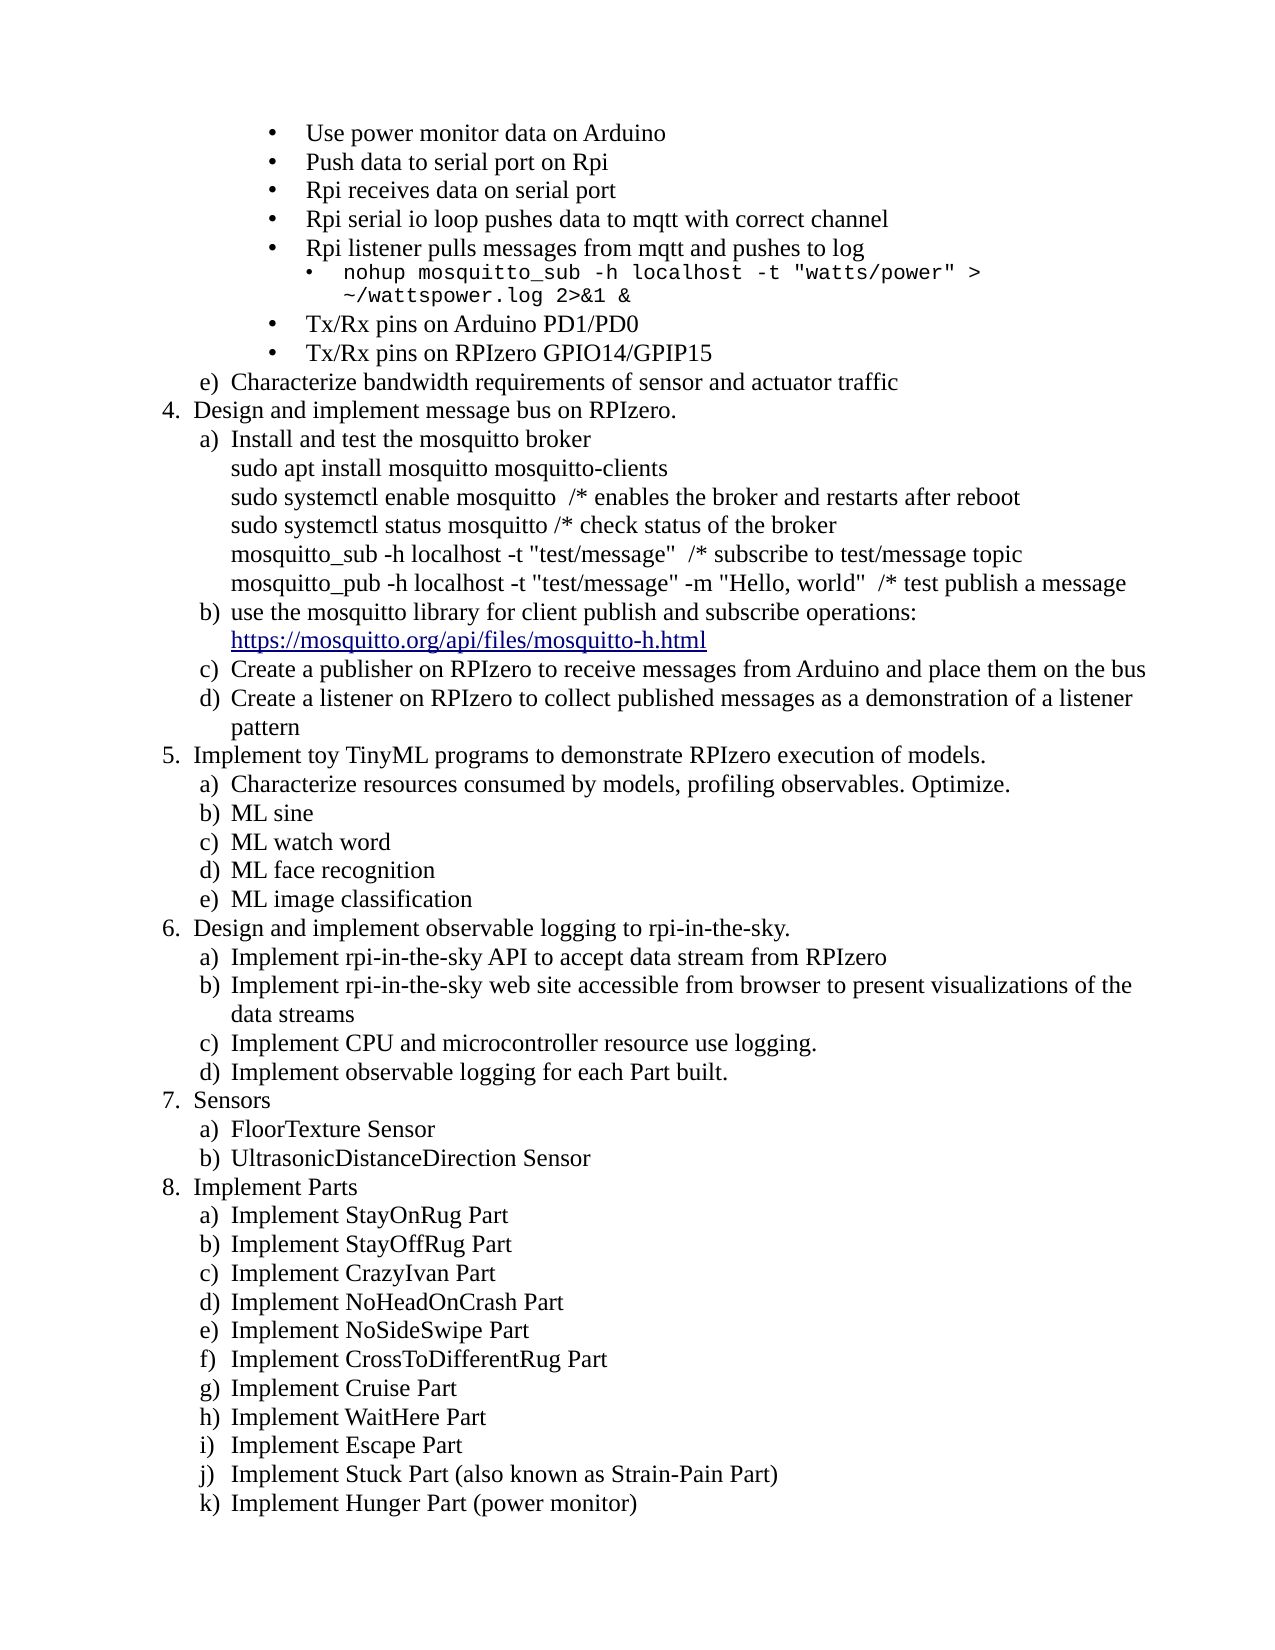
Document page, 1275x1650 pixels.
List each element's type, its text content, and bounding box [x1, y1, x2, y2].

list Tx/Rx pins on RPIzero GPIO14/GPIP15 [268, 338, 1157, 367]
list ML image classification [193, 884, 1157, 913]
list Implement StayOffRug Part [193, 1229, 1157, 1258]
list Tx/Rx pins on Arduino PD1/PD0 [268, 309, 1157, 338]
list Push data to serial port on Rpi [268, 147, 1157, 176]
list ML sine [193, 798, 1157, 827]
list Install and test the mosquitto broker sudo apt install mosquitto mosquitto-clients sudo systemctl enable mosquitto /* enables the broker and restarts after reboot sudo systemctl status mosquitto /* check status of the broker mosquitto_sub -h localhost -t "test/message" /* subscribe to test/message topic mosquitto_pub -h localhost -t "test/message" -m "Hello, world" /* test publish a message [193, 424, 1157, 597]
list Implement observable logging for each Part built. [193, 1057, 1157, 1085]
list Implement WaitHere Part [193, 1402, 1157, 1430]
list Characterize bandwidth requirements of sensor and actuator traffic [193, 367, 1157, 395]
list ML face recognition [193, 855, 1157, 884]
list Design and implement observable logging to rpi-in-the-sky. [156, 913, 1157, 942]
list Use power monitor data on Arduino [268, 118, 1157, 147]
list ML watch word [193, 827, 1157, 855]
list Implement CrossToDifferentRug Part [193, 1344, 1157, 1373]
list Implement rpi-in-the-sky web site accessible from browser to present visualizations of the data streams [193, 970, 1157, 1028]
list Design and implement message bus on RPIzero. [156, 395, 1157, 424]
list Implement Cruise Part [193, 1373, 1157, 1402]
list nohup mosquitto_sub -h localhost -t "watts/power" > ~/wattspower.log 2>&1 & [306, 262, 1157, 309]
list Implement StayOnRug Part [193, 1200, 1157, 1229]
list Create a publisher on RPIzero to receive messages from Arduino and place them on the bus [193, 654, 1157, 683]
list Rpi receives data on serial port [268, 176, 1157, 204]
list UltrasonicDistanceDirection Sensor [193, 1143, 1157, 1172]
list FloorTexture Sensor [193, 1114, 1157, 1143]
list use the mosquitto library for client publish and subscribe operations: https://mosquitto.org/api/files/mosquitto-h.html [193, 597, 1157, 654]
list Implement Parts [156, 1172, 1157, 1200]
list Implement toy TinyML programs to demonstrate RPIzero execution of models. [156, 740, 1157, 769]
list Implement NoHeadOnCrash Part [193, 1287, 1157, 1315]
list Sensors [156, 1085, 1157, 1114]
list Implement Hunger Part (power monitor) [193, 1488, 1157, 1517]
list Rpi serial io loop pushes data to mqtt with correct channel [268, 204, 1157, 233]
list Implement rpi-in-the-sky API to accept data stream from RPIzero [193, 942, 1157, 970]
list Implement Escape Part [193, 1430, 1157, 1459]
list Implement CrazyIvan Part [193, 1258, 1157, 1287]
list Characterize resources consumed by models, profiling observables. Optimize. [193, 769, 1157, 798]
list Implement NoSideSwipe Part [193, 1315, 1157, 1344]
list Create a listener on RPIzero to collect published messages as a demonstration of a listener pattern [193, 683, 1157, 740]
list Rpi listener pulls messages from mqtt and pushes to log [268, 233, 1157, 262]
list Implement Stuck Part (also known as Strain-Pain Part) [193, 1459, 1157, 1488]
list Implement CPU and microcontroller resource use logging. [193, 1028, 1157, 1057]
